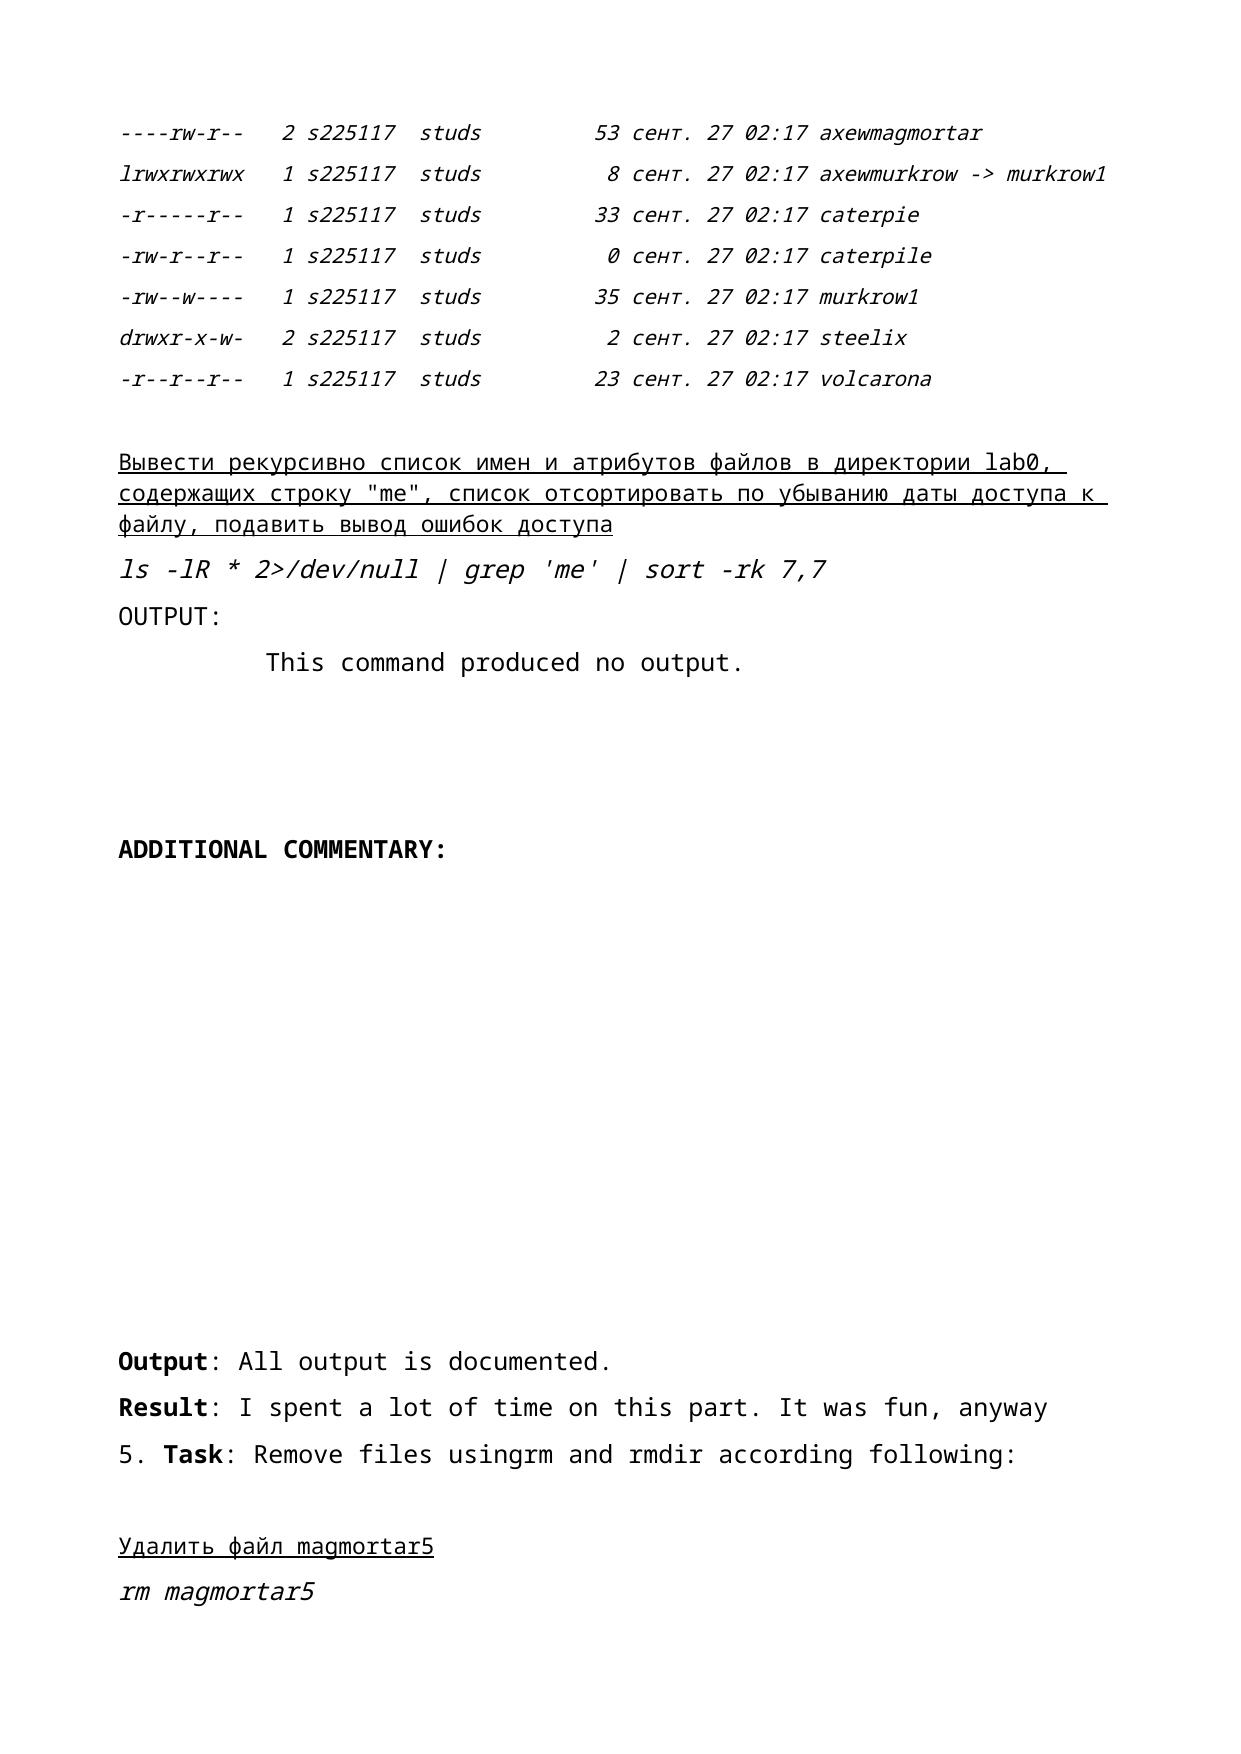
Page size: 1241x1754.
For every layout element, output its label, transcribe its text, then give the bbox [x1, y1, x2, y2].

text Result: I spent a lot of time on this part. It was fun, anyway [118, 1390, 1122, 1424]
text ----rw-r-- 2 s225117 studs 53 сент. 27 02:17 axewmagmortar [118, 118, 1122, 147]
text Вывести рекурсивно список имен и атрибутов файлов в директории lab0, содержащих строку "me", список отсортировать по убыванию даты доступа к файлу, подавить вывод ошибок доступа [118, 446, 1122, 539]
text Удалить файл magmortar5 [118, 1530, 1122, 1561]
text ADDITIONAL COMMENTARY: [118, 831, 1122, 865]
text ls -lR * 2>/dev/null | grep 'me' | sort -rk 7,7 [118, 552, 1122, 586]
text This command produced no output. [118, 645, 1122, 679]
text -r--r--r-- 1 s225117 studs 23 сент. 27 02:17 volcarona [118, 364, 1122, 392]
text rm magmortar5 [118, 1573, 1122, 1607]
text -rw--w---- 1 s225117 studs 35 сент. 27 02:17 murkrow1 [118, 282, 1122, 310]
text lrwxrwxrwx 1 s225117 studs 8 сент. 27 02:17 axewmurkrow -> murkrow1 [118, 159, 1122, 187]
text -rw-r--r-- 1 s225117 studs 0 сент. 27 02:17 caterpile [118, 241, 1122, 269]
text OUTPUT: [118, 598, 1122, 632]
text drwxr-x-w- 2 s225117 studs 2 сент. 27 02:17 steelix [118, 323, 1122, 351]
text 5. Task: Remove files usingrm and rmdir according following: [118, 1437, 1122, 1471]
text Output: All output is documented. [118, 1343, 1122, 1377]
text -r-----r-- 1 s225117 studs 33 сент. 27 02:17 caterpie [118, 200, 1122, 228]
